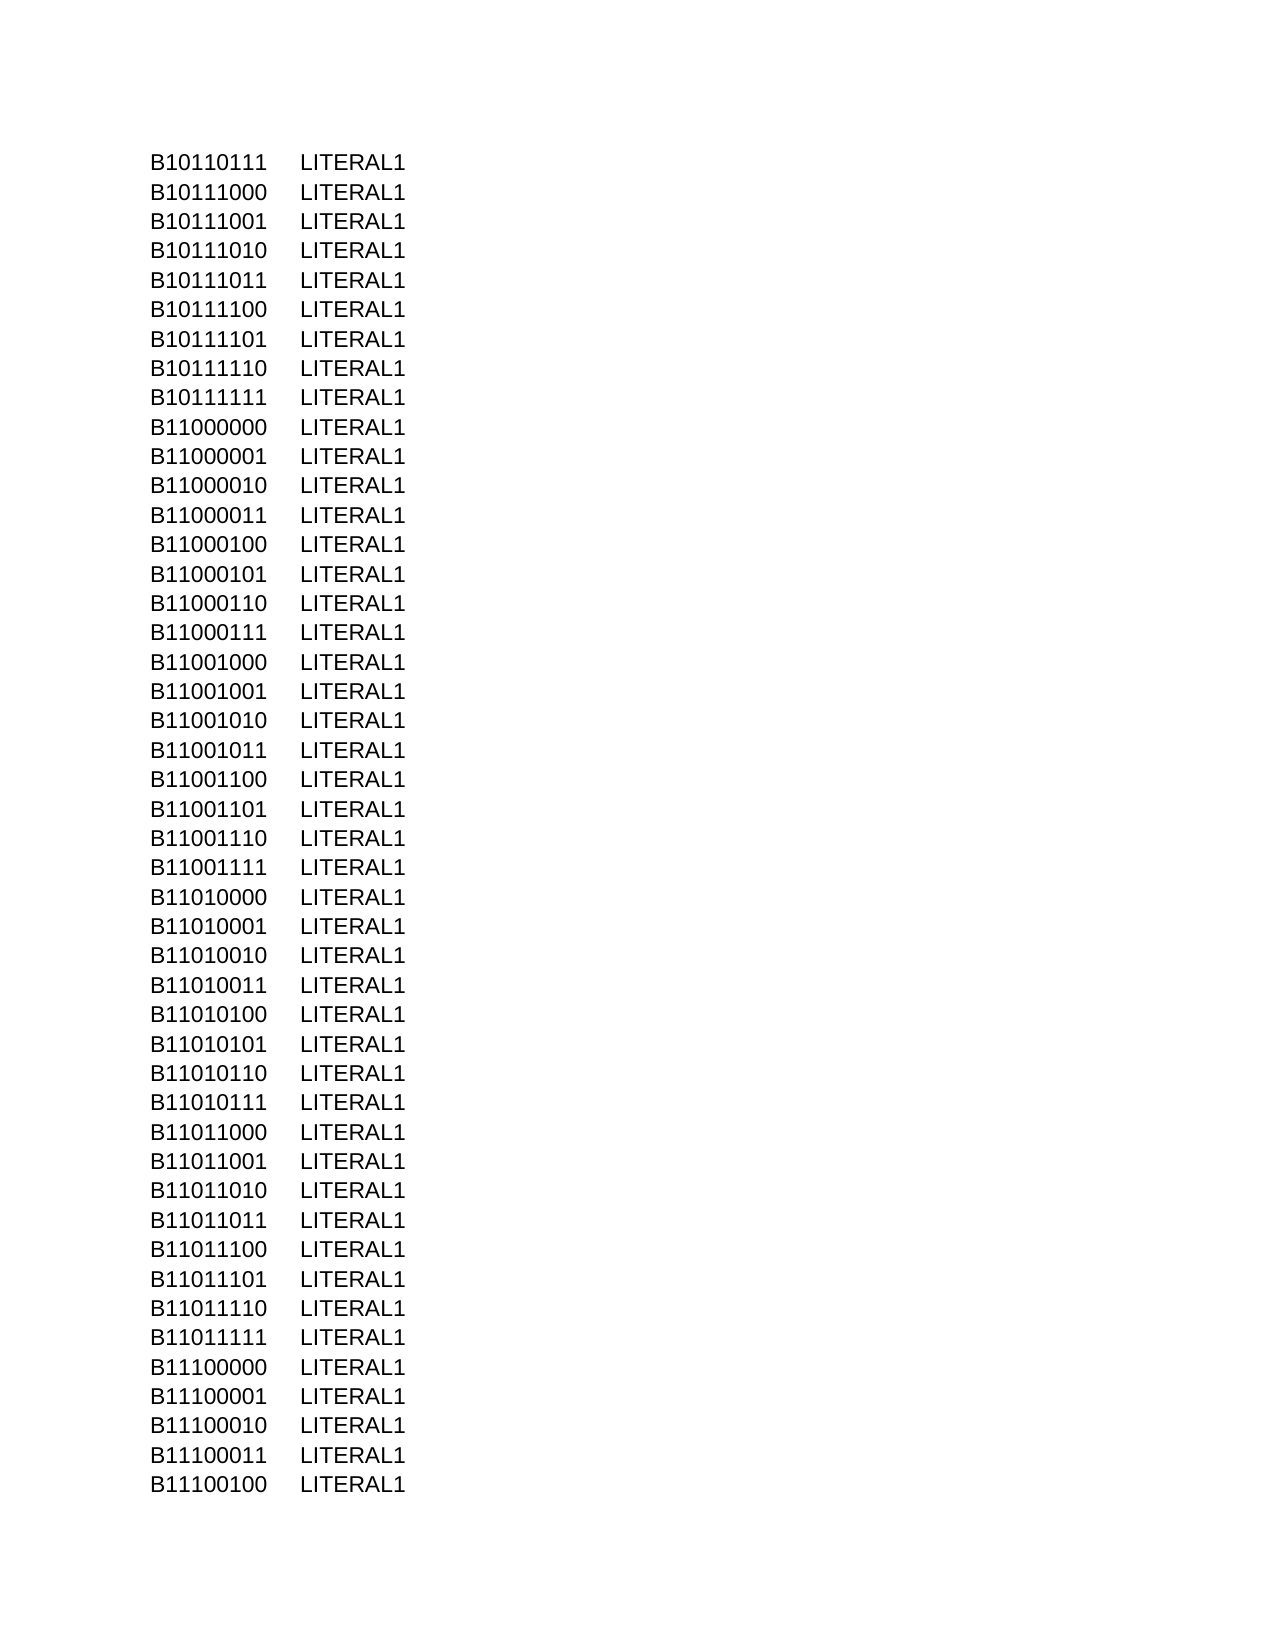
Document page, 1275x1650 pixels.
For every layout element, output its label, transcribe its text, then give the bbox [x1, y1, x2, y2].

text B11001100 LITERAL1 [150, 767, 1125, 792]
text B11011001 LITERAL1 [150, 1149, 1125, 1174]
text B11011110 LITERAL1 [150, 1296, 1125, 1321]
text B11010100 LITERAL1 [150, 1002, 1125, 1027]
text B10111010 LITERAL1 [150, 238, 1125, 264]
text B11011111 LITERAL1 [150, 1325, 1125, 1351]
text B10111001 LITERAL1 [150, 209, 1125, 234]
text B10111100 LITERAL1 [150, 297, 1125, 322]
text B11010011 LITERAL1 [150, 972, 1125, 998]
text B11000111 LITERAL1 [150, 620, 1125, 646]
text B10111101 LITERAL1 [150, 326, 1125, 352]
text B10111000 LITERAL1 [150, 179, 1125, 205]
text B11010101 LITERAL1 [150, 1031, 1125, 1057]
text B11000000 LITERAL1 [150, 414, 1125, 440]
text B11011101 LITERAL1 [150, 1266, 1125, 1292]
text B11001010 LITERAL1 [150, 708, 1125, 734]
text B11001001 LITERAL1 [150, 679, 1125, 704]
text B11000001 LITERAL1 [150, 444, 1125, 469]
text B10111111 LITERAL1 [150, 385, 1125, 411]
text B11001110 LITERAL1 [150, 826, 1125, 851]
text B11100001 LITERAL1 [150, 1384, 1125, 1409]
text B11010010 LITERAL1 [150, 943, 1125, 969]
text B11001101 LITERAL1 [150, 796, 1125, 822]
text B11000100 LITERAL1 [150, 532, 1125, 557]
text B11000011 LITERAL1 [150, 502, 1125, 528]
text B11011010 LITERAL1 [150, 1178, 1125, 1204]
text B10111011 LITERAL1 [150, 267, 1125, 293]
text B11001000 LITERAL1 [150, 649, 1125, 675]
text B11000010 LITERAL1 [150, 473, 1125, 499]
text B11001111 LITERAL1 [150, 855, 1125, 881]
text B11001011 LITERAL1 [150, 737, 1125, 763]
text B11010000 LITERAL1 [150, 884, 1125, 910]
text B11000110 LITERAL1 [150, 591, 1125, 616]
text B11100100 LITERAL1 [150, 1472, 1125, 1497]
text B10111110 LITERAL1 [150, 356, 1125, 381]
text B11011011 LITERAL1 [150, 1207, 1125, 1233]
text B11100010 LITERAL1 [150, 1413, 1125, 1439]
text B11100000 LITERAL1 [150, 1354, 1125, 1380]
text B11100011 LITERAL1 [150, 1442, 1125, 1468]
text B11010001 LITERAL1 [150, 914, 1125, 939]
text B11000101 LITERAL1 [150, 561, 1125, 587]
text B11010111 LITERAL1 [150, 1090, 1125, 1116]
text B11011100 LITERAL1 [150, 1237, 1125, 1262]
text B11011000 LITERAL1 [150, 1119, 1125, 1145]
text B10110111 LITERAL1 [150, 150, 1125, 176]
text B11010110 LITERAL1 [150, 1061, 1125, 1086]
